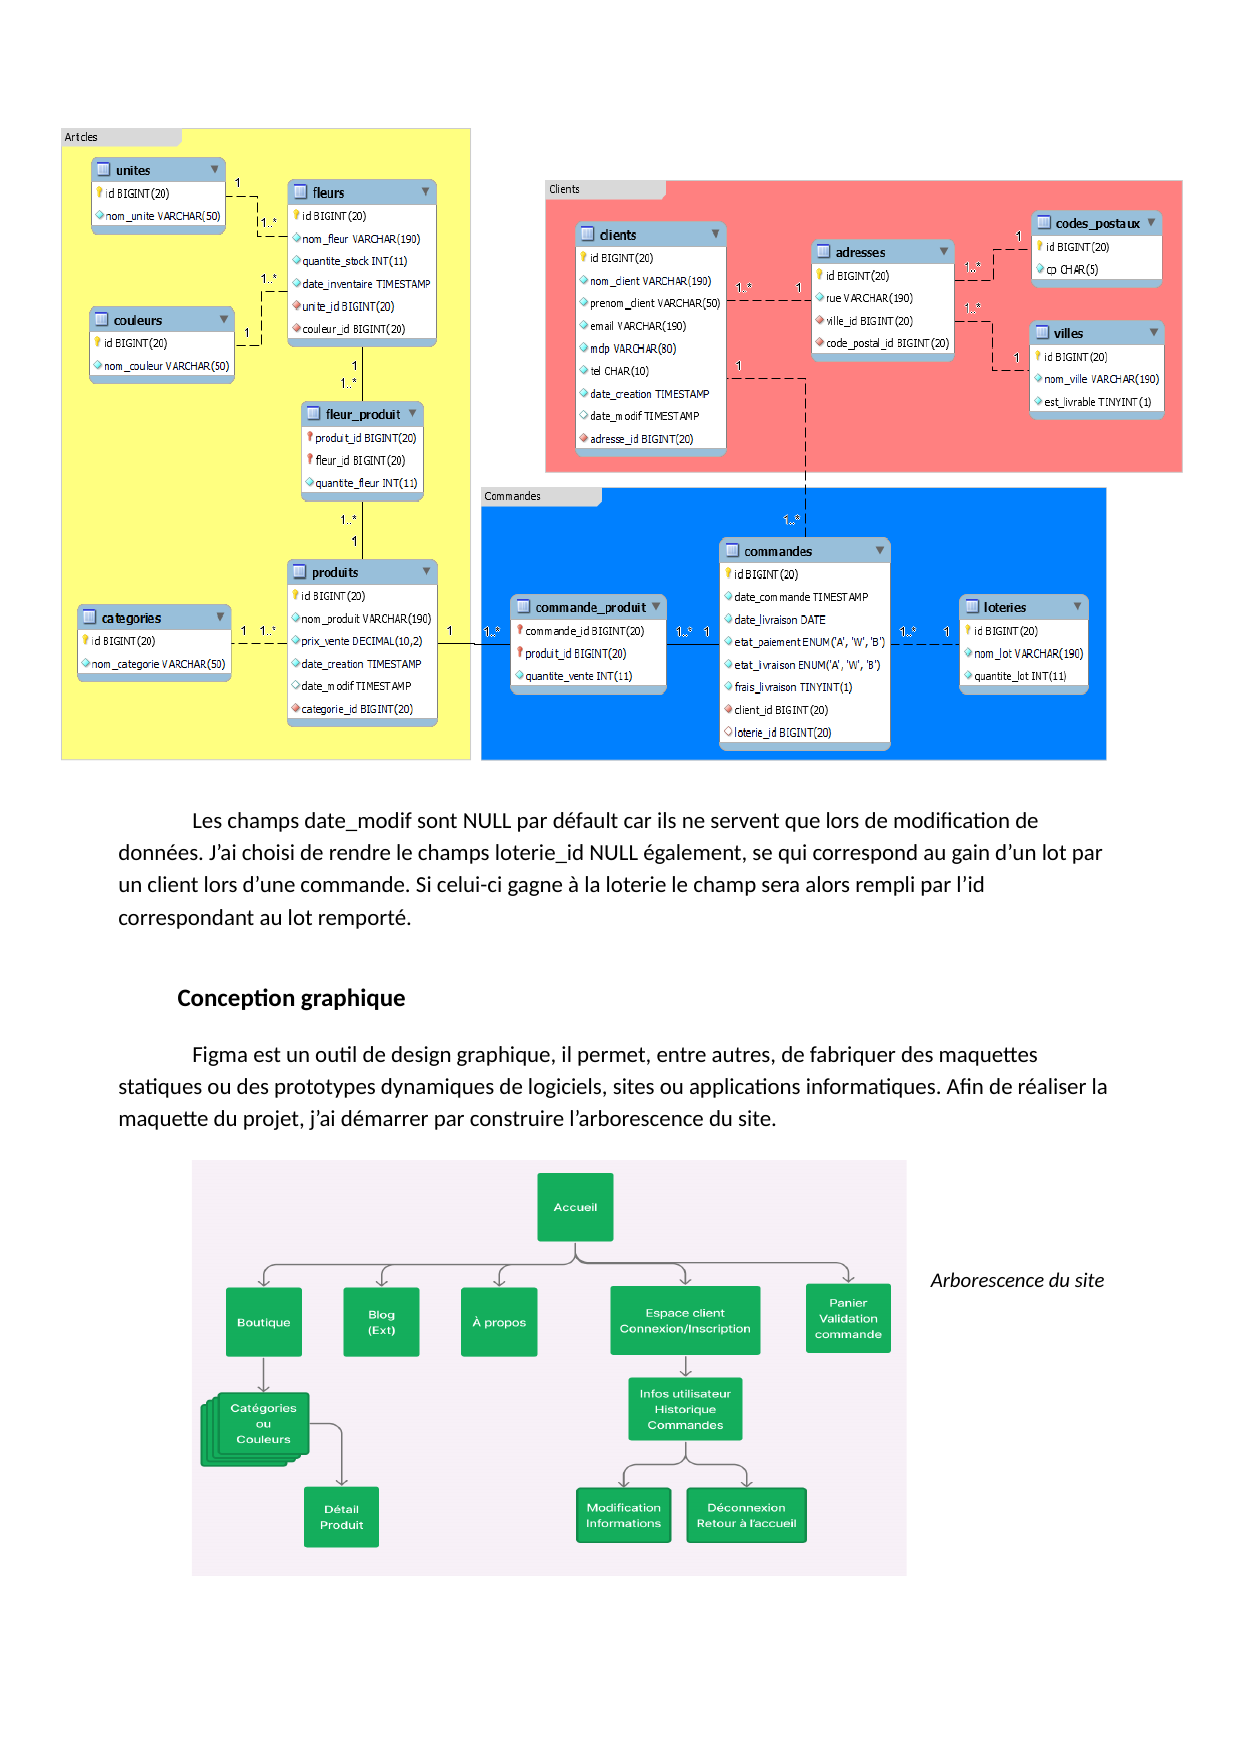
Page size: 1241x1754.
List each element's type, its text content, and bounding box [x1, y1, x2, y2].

picture [191, 1160, 907, 1576]
text Les champs date_modif sont NULL par défault car ils ne servent que lors de modification de données. J’ai choisi de rendre le champs loterie_id NULL également, se qui correspond au gain d’un lot par un client lors d’une commande. Si celui-ci gagne à la loterie le champ sera alors rempli par l’id correspondant au lot remporté. [118, 806, 1122, 931]
text [118, 1265, 191, 1293]
picture [51, 118, 1190, 770]
text Figma est un outil de design graphique, il permet, entre autres, de fabriquer des maquettes statiques ou des prototypes dynamiques de logiciels, sites ou applications informatiques. Afin de réaliser la maquette du projet, j’ai démarrer par construire l’arborescence du site. [118, 1040, 1122, 1132]
text Arborescence du site [907, 1265, 1122, 1293]
subtitle Conception graphique [177, 982, 1122, 1012]
